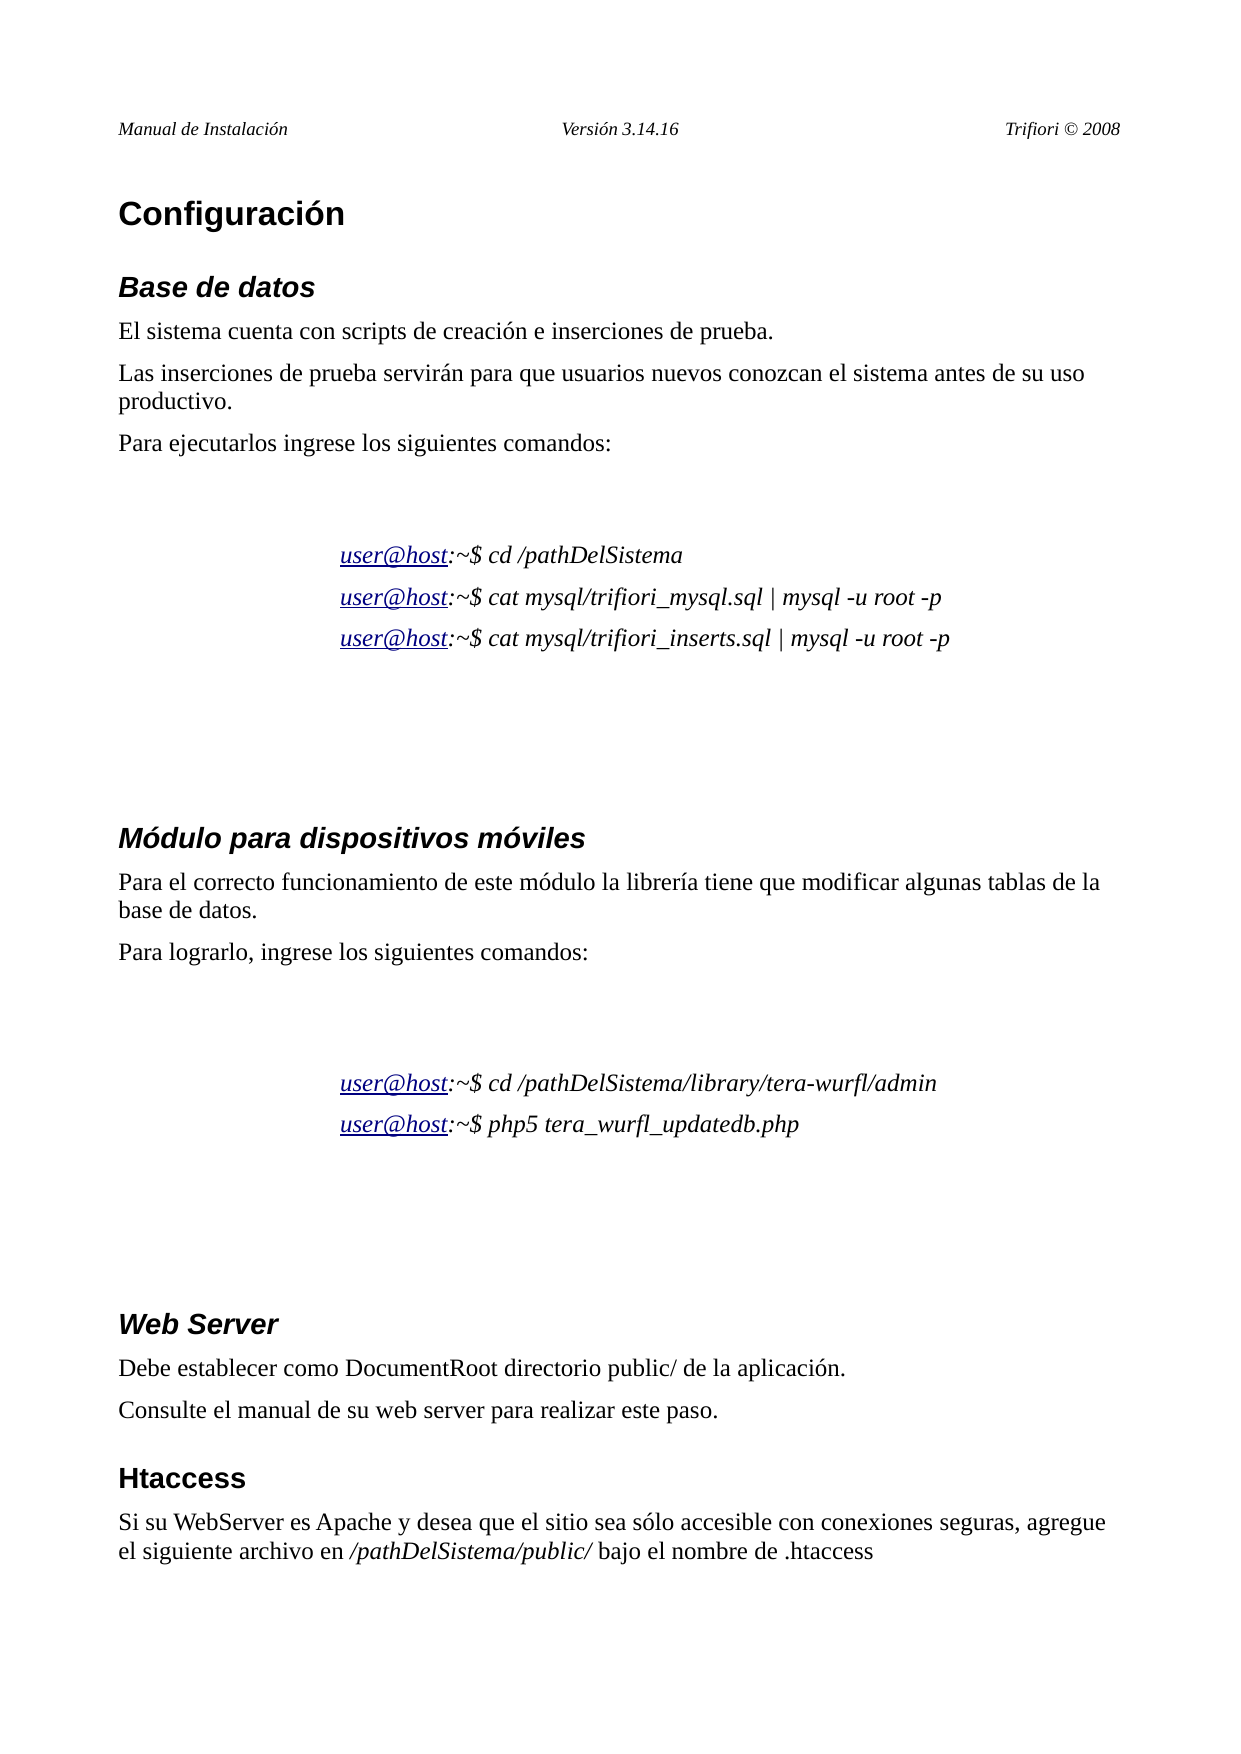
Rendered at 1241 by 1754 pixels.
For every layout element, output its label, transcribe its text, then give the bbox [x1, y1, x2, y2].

text Si su WebServer es Apache y desea que el sitio sea sólo accesible con conexiones seguras, agregue el siguiente archivo en /pathDelSistema/public/ bajo el nombre de .htaccess [118, 1507, 1122, 1564]
subtitle Configuración [118, 194, 1122, 233]
text user@host:~$ php5 tera_wurfl_updatedb.php [340, 1109, 1122, 1138]
subtitle Web Server [118, 1307, 1122, 1341]
subtitle Base de datos [118, 270, 1122, 304]
text user@host:~$ cd /pathDelSistema/library/tera-wurfl/admin [340, 1068, 1122, 1097]
text Para el correcto funcionamiento de este módulo la librería tiene que modificar algunas tablas de la base de datos. [118, 867, 1122, 924]
text Debe establecer como DocumentRoot directorio public/ de la aplicación. [118, 1353, 1122, 1382]
text Las inserciones de prueba servirán para que usuarios nuevos conozcan el sistema antes de su uso productivo. [118, 358, 1122, 415]
text Consulte el manual de su web server para realizar este paso. [118, 1395, 1122, 1423]
text user@host:~$ cat mysql/trifiori_inserts.sql | mysql -u root -p [340, 623, 1122, 652]
text Para lograrlo, ingrese los siguientes comandos: [118, 937, 1122, 966]
text Para ejecutarlos ingrese los siguientes comandos: [118, 428, 1122, 456]
subtitle Módulo para dispositivos móviles [118, 821, 1122, 854]
text user@host:~$ cat mysql/trifiori_mysql.sql | mysql -u root -p [340, 582, 1122, 610]
text El sistema cuenta con scripts de creación e inserciones de prueba. [118, 316, 1122, 345]
subtitle Htaccess [118, 1461, 1122, 1494]
text user@host:~$ cd /pathDelSistema [340, 540, 1122, 569]
